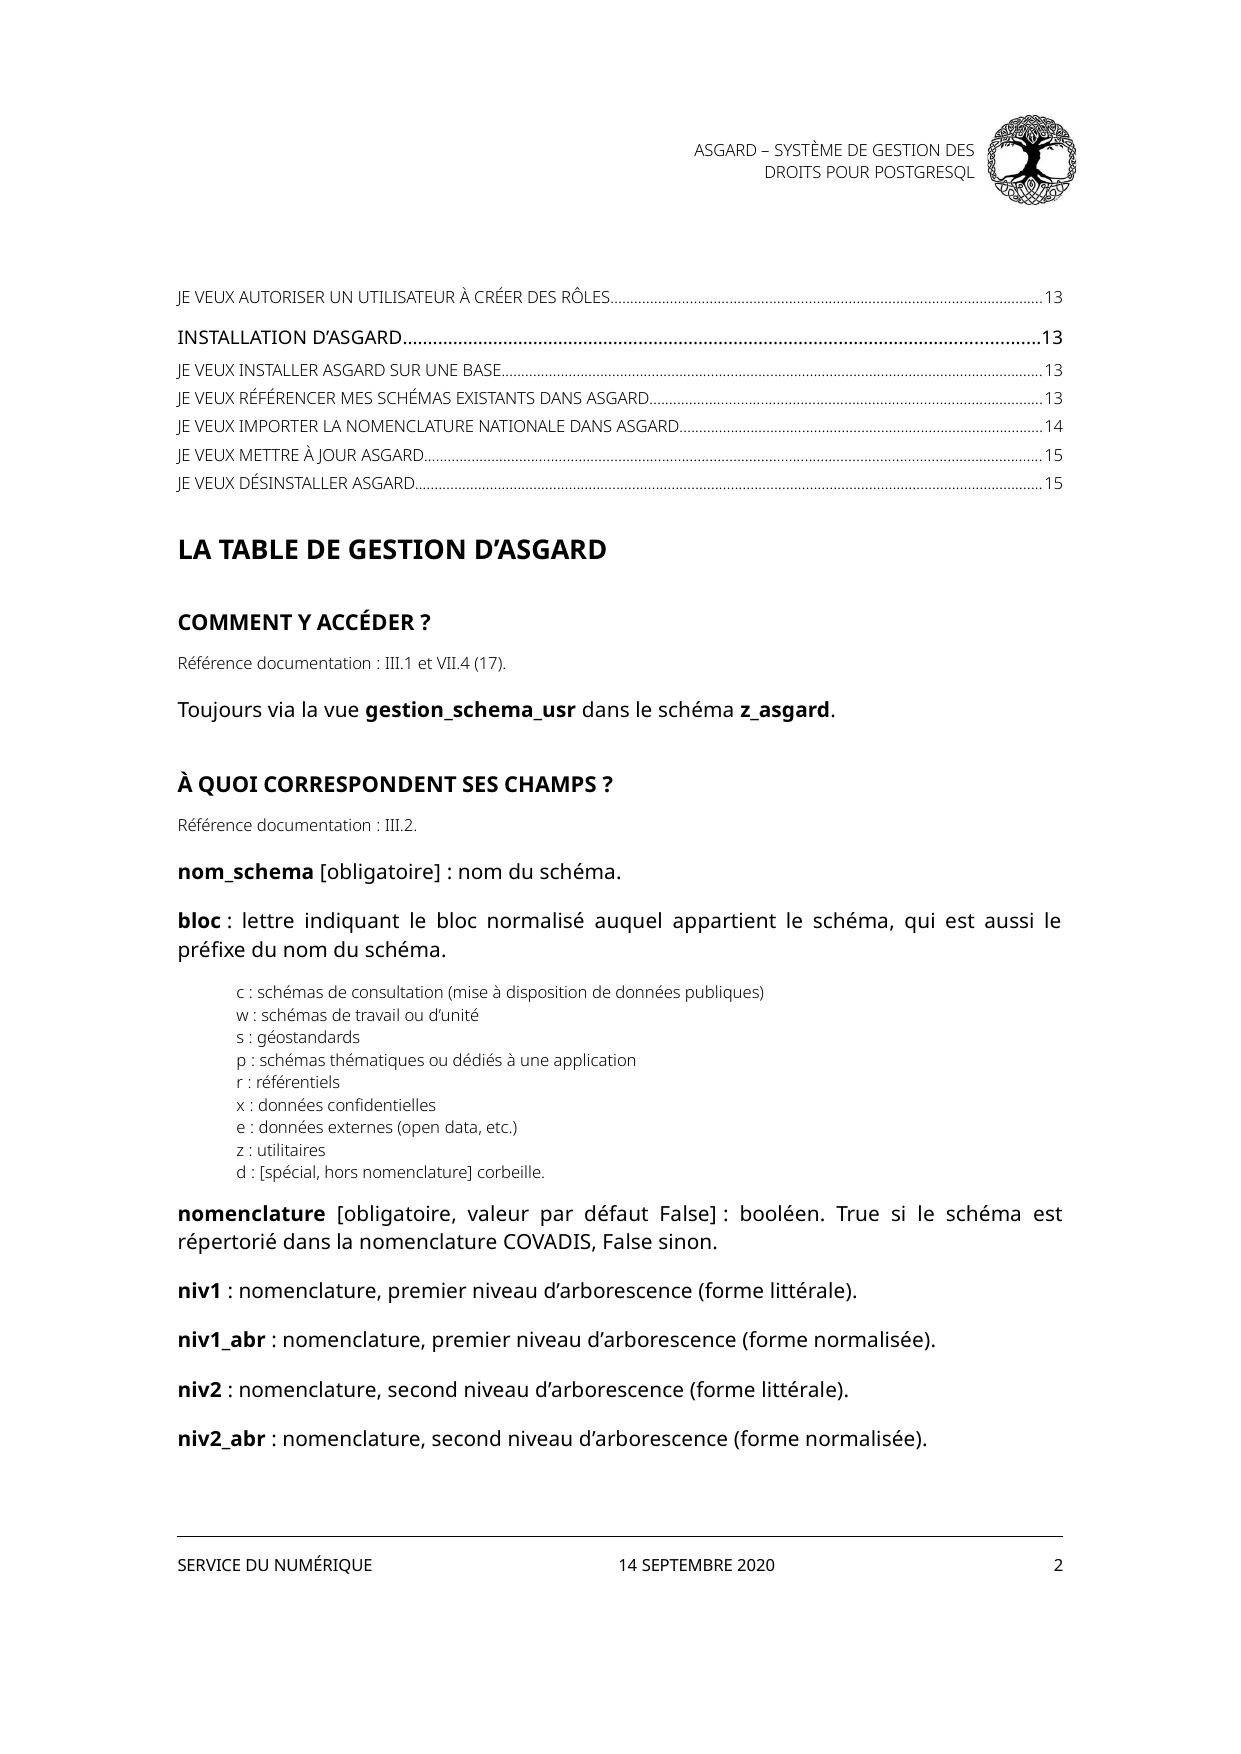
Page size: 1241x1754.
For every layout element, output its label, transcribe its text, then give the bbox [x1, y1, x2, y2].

list c : schémas de consultation (mise à disposition de données publiques) [236, 981, 1063, 1004]
text Référence documentation : III.2. [177, 814, 1063, 837]
text bloc : lettre indiquant le bloc normalisé auquel appartient le schéma, qui est aussi le préfixe du nom du schéma. [177, 906, 1063, 963]
text Je veux importer la nomenclature nationale dans ASGARD 14 [177, 415, 1063, 438]
list w : schémas de travail ou d’unité [236, 1004, 1063, 1026]
text Toujours via la vue gestion_schema_usr dans le schéma z_asgard. [177, 695, 1063, 724]
text nom_schema [obligatoire] : nom du schéma. [177, 857, 1063, 886]
subtitle À quoi correspondent ses champs ? [177, 763, 1063, 802]
text Je veux mettre à jour ASGARD 15 [177, 443, 1063, 466]
list x : données confidentielles [236, 1094, 1063, 1116]
text niv1_abr : nomenclature, premier niveau d’arborescence (forme normalisée). [177, 1325, 1063, 1354]
text Je veux référencer mes schémas existants dans ASGARD 13 [177, 387, 1063, 409]
text Référence documentation : III.1 et VII.4 (17). [177, 652, 1063, 675]
text niv1 : nomenclature, premier niveau d’arborescence (forme littérale). [177, 1276, 1063, 1305]
subtitle La table de gestion d’ASGARD [177, 524, 1063, 567]
list p : schémas thématiques ou dédiés à une application [236, 1049, 1063, 1071]
list z : utilitaires [236, 1139, 1063, 1161]
text Je veux autoriser un utilisateur à créer des rôles 13 [177, 286, 1063, 309]
text niv2 : nomenclature, second niveau d’arborescence (forme littérale). [177, 1374, 1063, 1403]
list s : géostandards [236, 1026, 1063, 1049]
list r : référentiels [236, 1071, 1063, 1094]
text Je veux désinstaller ASGARD 15 [177, 472, 1063, 494]
text Installation d’ASGARD 13 [177, 323, 1063, 349]
picture [987, 115, 1077, 205]
text Je veux installer ASGARD sur une base 13 [177, 358, 1063, 381]
text nomenclature [obligatoire, valeur par défaut False] : booléen. True si le schéma est répertorié dans la nomenclature COVADIS, False sinon. [177, 1198, 1063, 1256]
text niv2_abr : nomenclature, second niveau d’arborescence (forme normalisée). [177, 1424, 1063, 1452]
subtitle Comment y accéder ? [177, 601, 1063, 640]
list d : [spécial, hors nomenclature] corbeille. [236, 1161, 1063, 1184]
list e : données externes (open data, etc.) [236, 1116, 1063, 1139]
